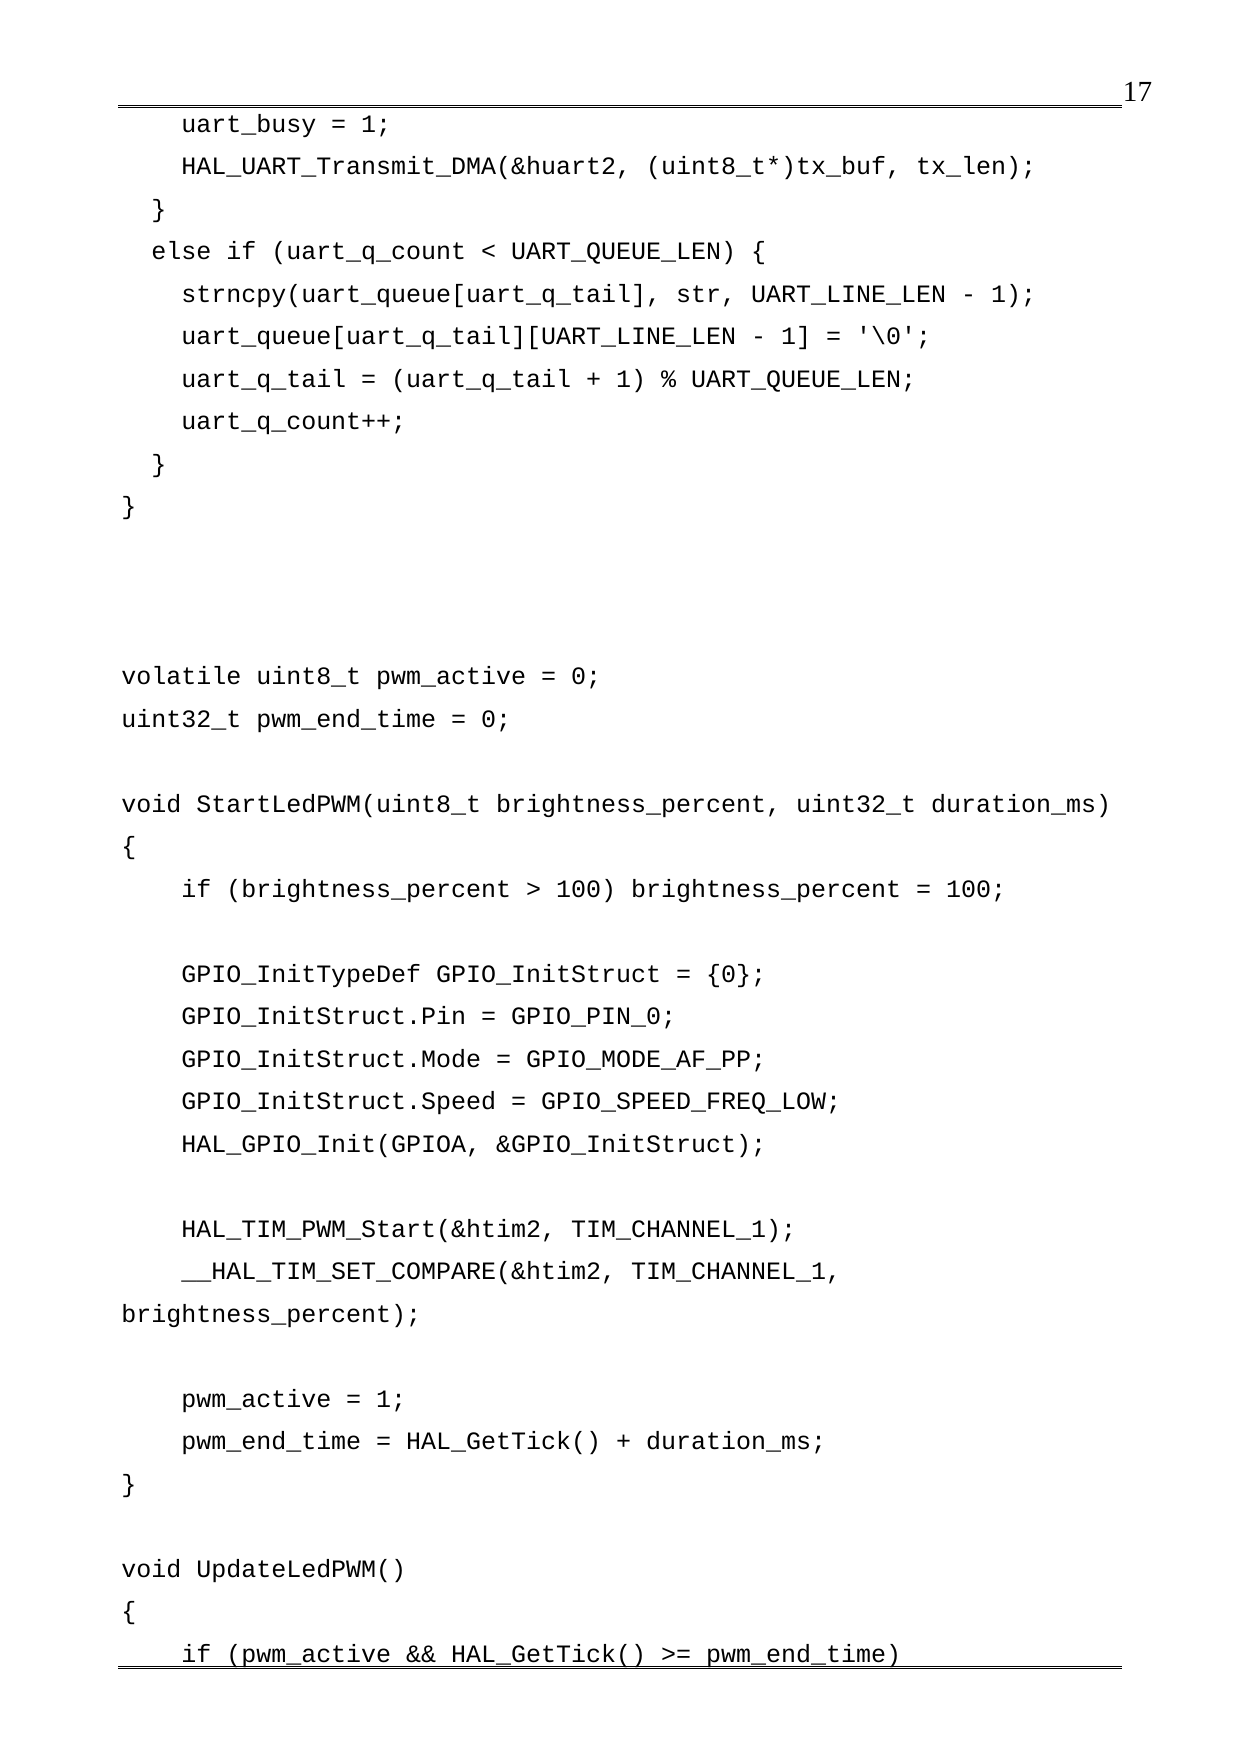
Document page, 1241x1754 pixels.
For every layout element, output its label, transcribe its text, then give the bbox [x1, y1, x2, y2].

text GPIO_InitStruct.Mode = GPIO_MODE_AF_PP; [118, 1040, 1122, 1074]
text pwm_end_time = HAL_GetTick() + duration_ms; [118, 1423, 1122, 1457]
text void StartLedPWM(uint8_t brightness_percent, uint32_t duration_ms) [118, 785, 1122, 819]
text { [118, 828, 1122, 862]
text } [118, 1465, 1122, 1499]
text uint32_t pwm_end_time = 0; [118, 700, 1122, 734]
text uart_queue[uart_q_tail][UART_LINE_LEN - 1] = '\0'; [118, 318, 1122, 352]
text volatile uint8_t pwm_active = 0; [118, 658, 1122, 692]
text uart_q_count++; [118, 403, 1122, 437]
text strncpy(uart_queue[uart_q_tail], str, UART_LINE_LEN - 1); [118, 275, 1122, 309]
text } [118, 190, 1122, 224]
text HAL_GPIO_Init(GPIOA, &GPIO_InitStruct); [118, 1125, 1122, 1159]
text GPIO_InitStruct.Speed = GPIO_SPEED_FREQ_LOW; [118, 1083, 1122, 1117]
text uart_q_tail = (uart_q_tail + 1) % UART_QUEUE_LEN; [118, 360, 1122, 394]
text if (brightness_percent > 100) brightness_percent = 100; [118, 870, 1122, 904]
text uart_busy = 1; [118, 108, 1122, 139]
text } [118, 488, 1122, 522]
text { [118, 1593, 1122, 1627]
text __HAL_TIM_SET_COMPARE(&htim2, TIM_CHANNEL_1, brightness_percent); [118, 1253, 1122, 1329]
text GPIO_InitStruct.Pin = GPIO_PIN_0; [118, 998, 1122, 1032]
text else if (uart_q_count < UART_QUEUE_LEN) { [118, 233, 1122, 267]
text void UpdateLedPWM() [118, 1550, 1122, 1584]
text } [118, 445, 1122, 479]
text if (pwm_active && HAL_GetTick() >= pwm_end_time) [118, 1635, 1122, 1666]
text pwm_active = 1; [118, 1380, 1122, 1414]
text HAL_UART_Transmit_DMA(&huart2, (uint8_t*)tx_buf, tx_len); [118, 148, 1122, 182]
text HAL_TIM_PWM_Start(&htim2, TIM_CHANNEL_1); [118, 1210, 1122, 1244]
text GPIO_InitTypeDef GPIO_InitStruct = {0}; [118, 955, 1122, 989]
